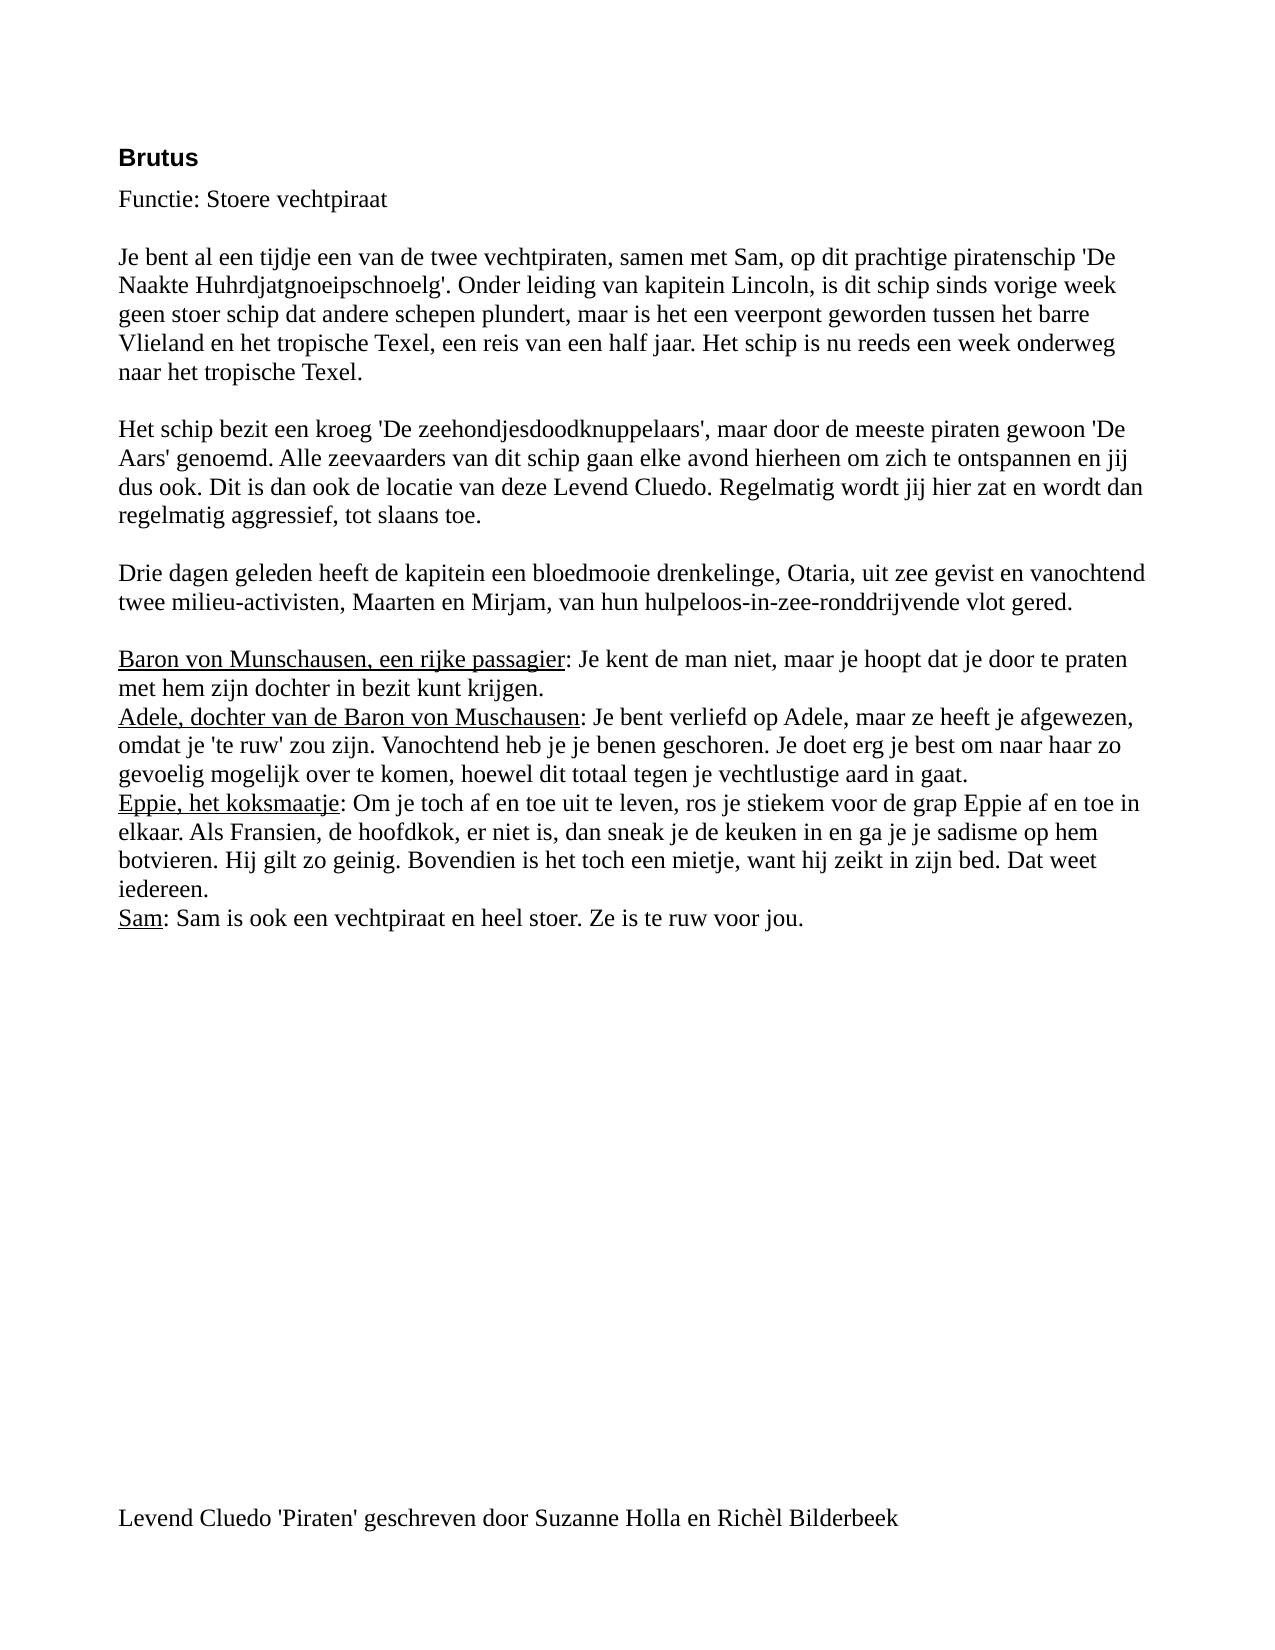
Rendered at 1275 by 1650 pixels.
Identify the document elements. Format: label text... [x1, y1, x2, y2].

text Functie: Stoere vechtpiraat [118, 184, 1157, 213]
text Drie dagen geleden heeft de kapitein een bloedmooie drenkelinge, Otaria, uit zee gevist en vanochtend twee milieu-activisten, Maarten en Mirjam, van hun hulpeloos-in-zee-ronddrijvende vlot gered. [118, 558, 1157, 616]
text Eppie, het koksmaatje: Om je toch af en toe uit te leven, ros je stiekem voor de grap Eppie af en toe in elkaar. Als Fransien, de hoofdkok, er niet is, dan sneak je de keuken in en ga je je sadisme op hem botvieren. Hij gilt zo geinig. Bovendien is het toch een mietje, want hij zeikt in zijn bed. Dat weet iedereen. [118, 788, 1157, 903]
text Je bent al een tijdje een van de twee vechtpiraten, samen met Sam, op dit prachtige piratenschip 'De Naakte Huhrdjatgnoeipschnoelg'. Onder leiding van kapitein Lincoln, is dit schip sinds vorige week geen stoer schip dat andere schepen plundert, maar is het een veerpont geworden tussen het barre Vlieland en het tropische Texel, een reis van een half jaar. Het schip is nu reeds een week onderweg naar het tropische Texel. [118, 242, 1157, 386]
text Het schip bezit een kroeg 'De zeehondjesdoodknuppelaars', maar door de meeste piraten gewoon 'De Aars' genoemd. Alle zeevaarders van dit schip gaan elke avond hierheen om zich te ontspannen en jij dus ook. Dit is dan ook de locatie van deze Levend Cluedo. Regelmatig wordt jij hier zat en wordt dan regelmatig aggressief, tot slaans toe. [118, 414, 1157, 529]
text Sam: Sam is ook een vechtpiraat en heel stoer. Ze is te ruw voor jou. [118, 903, 1157, 932]
subtitle Brutus [118, 143, 1157, 172]
text Baron von Munschausen, een rijke passagier: Je kent de man niet, maar je hoopt dat je door te praten met hem zijn dochter in bezit kunt krijgen. [118, 644, 1157, 702]
text Adele, dochter van de Baron von Muschausen: Je bent verliefd op Adele, maar ze heeft je afgewezen, omdat je 'te ruw' zou zijn. Vanochtend heb je je benen geschoren. Je doet erg je best om naar haar zo gevoelig mogelijk over te komen, hoewel dit totaal tegen je vechtlustige aard in gaat. [118, 702, 1157, 788]
